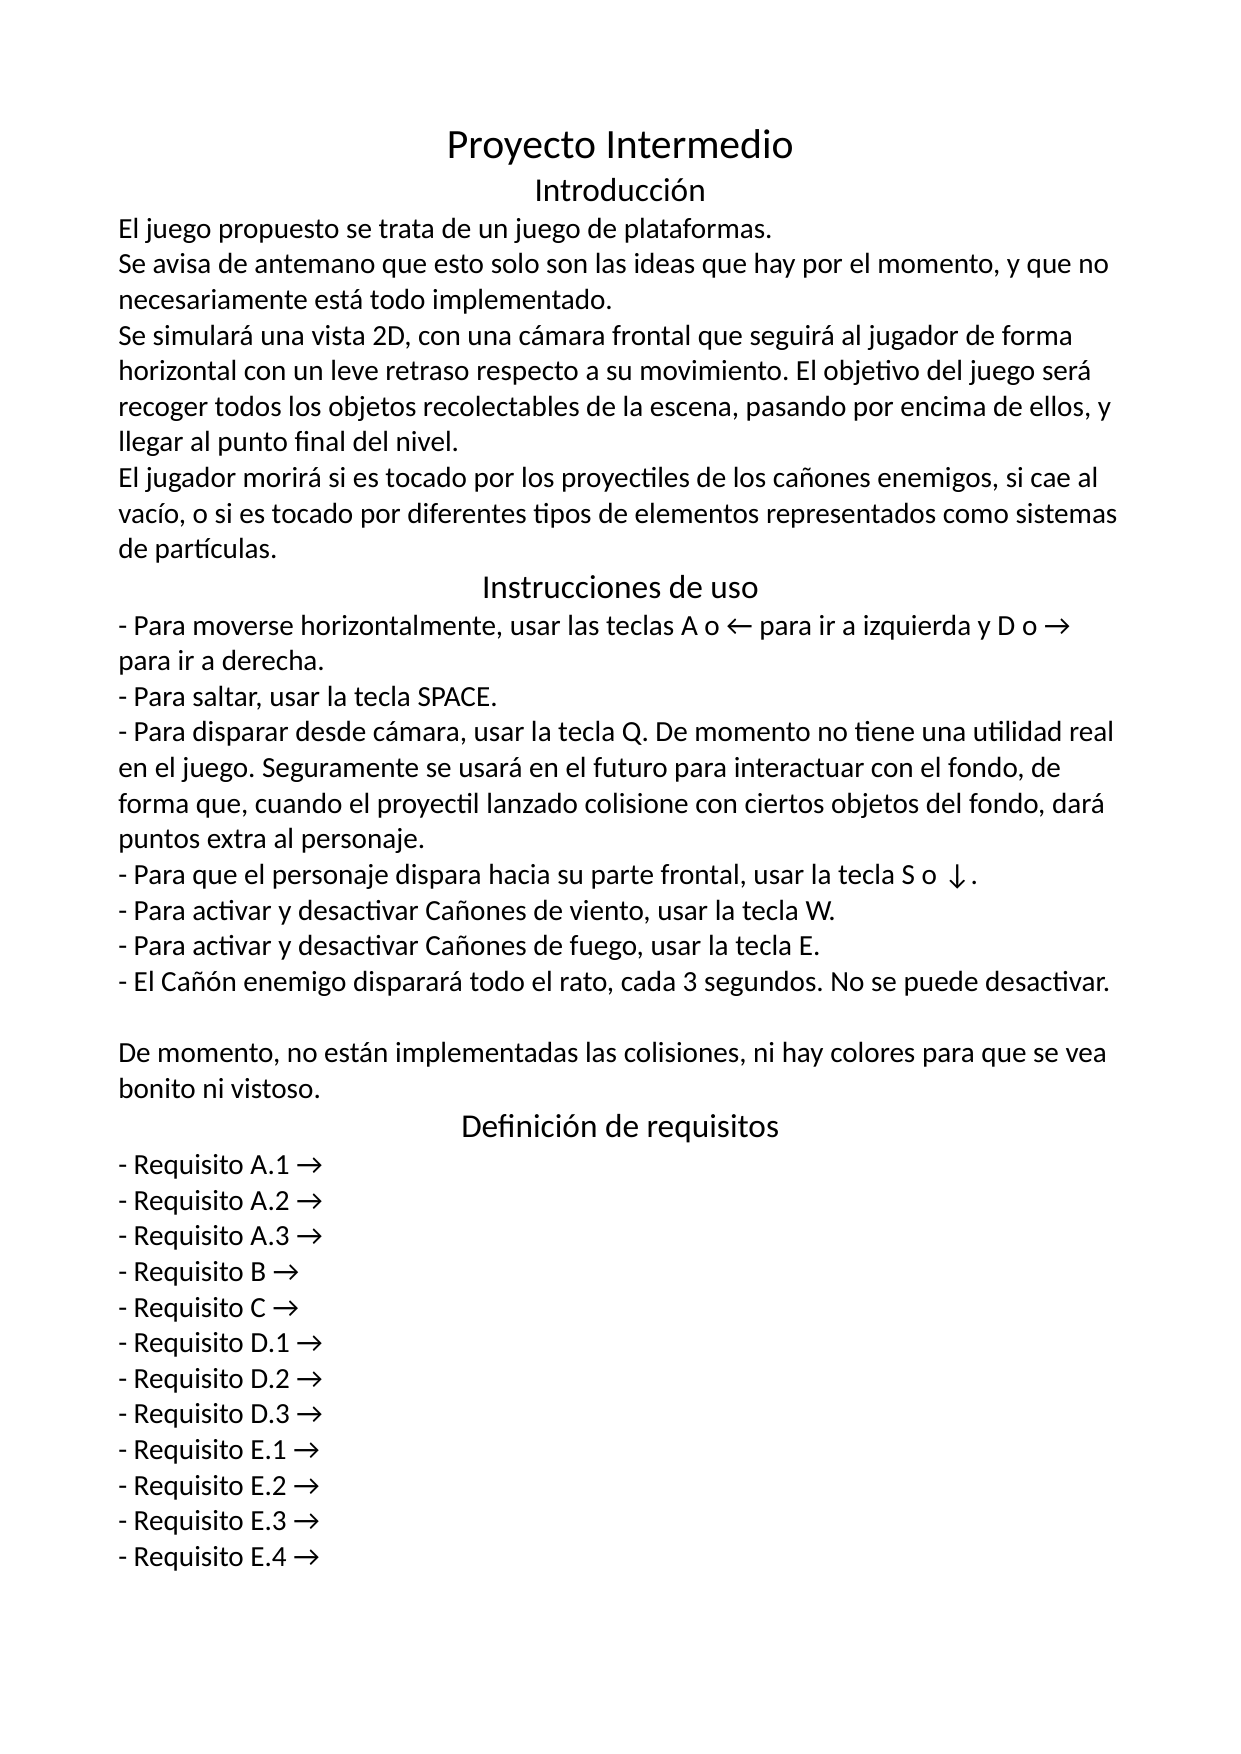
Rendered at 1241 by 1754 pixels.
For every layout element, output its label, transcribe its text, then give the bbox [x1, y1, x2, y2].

text - Requisito A.3 → [118, 1217, 1122, 1253]
text Proyecto Intermedio [118, 118, 1122, 169]
text Se avisa de antemano que esto solo son las ideas que hay por el momento, y que no necesariamente está todo implementado. [118, 245, 1122, 317]
text - Requisito E.2 → [118, 1467, 1122, 1502]
text - Requisito E.3 → [118, 1502, 1122, 1538]
text - Requisito A.2 → [118, 1182, 1122, 1217]
text - Requisito B → [118, 1253, 1122, 1289]
text - Para que el personaje dispara hacia su parte frontal, usar la tecla S o ↓. [118, 856, 1122, 892]
text - Requisito E.1 → [118, 1431, 1122, 1467]
text - Para activar y desactivar Cañones de viento, usar la tecla W. [118, 892, 1122, 927]
text - Requisito D.1 → [118, 1324, 1122, 1360]
text - Para moverse horizontalmente, usar las teclas A o ← para ir a izquierda y D o → para ir a derecha. [118, 607, 1122, 678]
text Introducción [118, 169, 1122, 210]
text Instrucciones de uso [118, 566, 1122, 607]
text Definición de requisitos [118, 1105, 1122, 1146]
text - Requisito E.4 → [118, 1538, 1122, 1574]
text - Para saltar, usar la tecla SPACE. [118, 678, 1122, 713]
text - Requisito D.3 → [118, 1396, 1122, 1431]
text - Para activar y desactivar Cañones de fuego, usar la tecla E. [118, 927, 1122, 963]
text Se simulará una vista 2D, con una cámara frontal que seguirá al jugador de forma horizontal con un leve retraso respecto a su movimiento. El objetivo del juego será recoger todos los objetos recolectables de la escena, pasando por encima de ellos, y llegar al punto final del nivel. [118, 317, 1122, 459]
text - Requisito A.1 → [118, 1146, 1122, 1182]
text - El Cañón enemigo disparará todo el rato, cada 3 segundos. No se puede desactivar. [118, 963, 1122, 998]
text - Requisito D.2 → [118, 1360, 1122, 1396]
text - Requisito C → [118, 1289, 1122, 1324]
text El juego propuesto se trata de un juego de plataformas. [118, 210, 1122, 245]
text El jugador morirá si es tocado por los proyectiles de los cañones enemigos, si cae al vacío, o si es tocado por diferentes tipos de elementos representados como sistemas de partículas. [118, 459, 1122, 566]
text De momento, no están implementadas las colisiones, ni hay colores para que se vea bonito ni vistoso. [118, 1034, 1122, 1105]
text - Para disparar desde cámara, usar la tecla Q. De momento no tiene una utilidad real en el juego. Seguramente se usará en el futuro para interactuar con el fondo, de forma que, cuando el proyectil lanzado colisione con ciertos objetos del fondo, dará puntos extra al personaje. [118, 713, 1122, 856]
